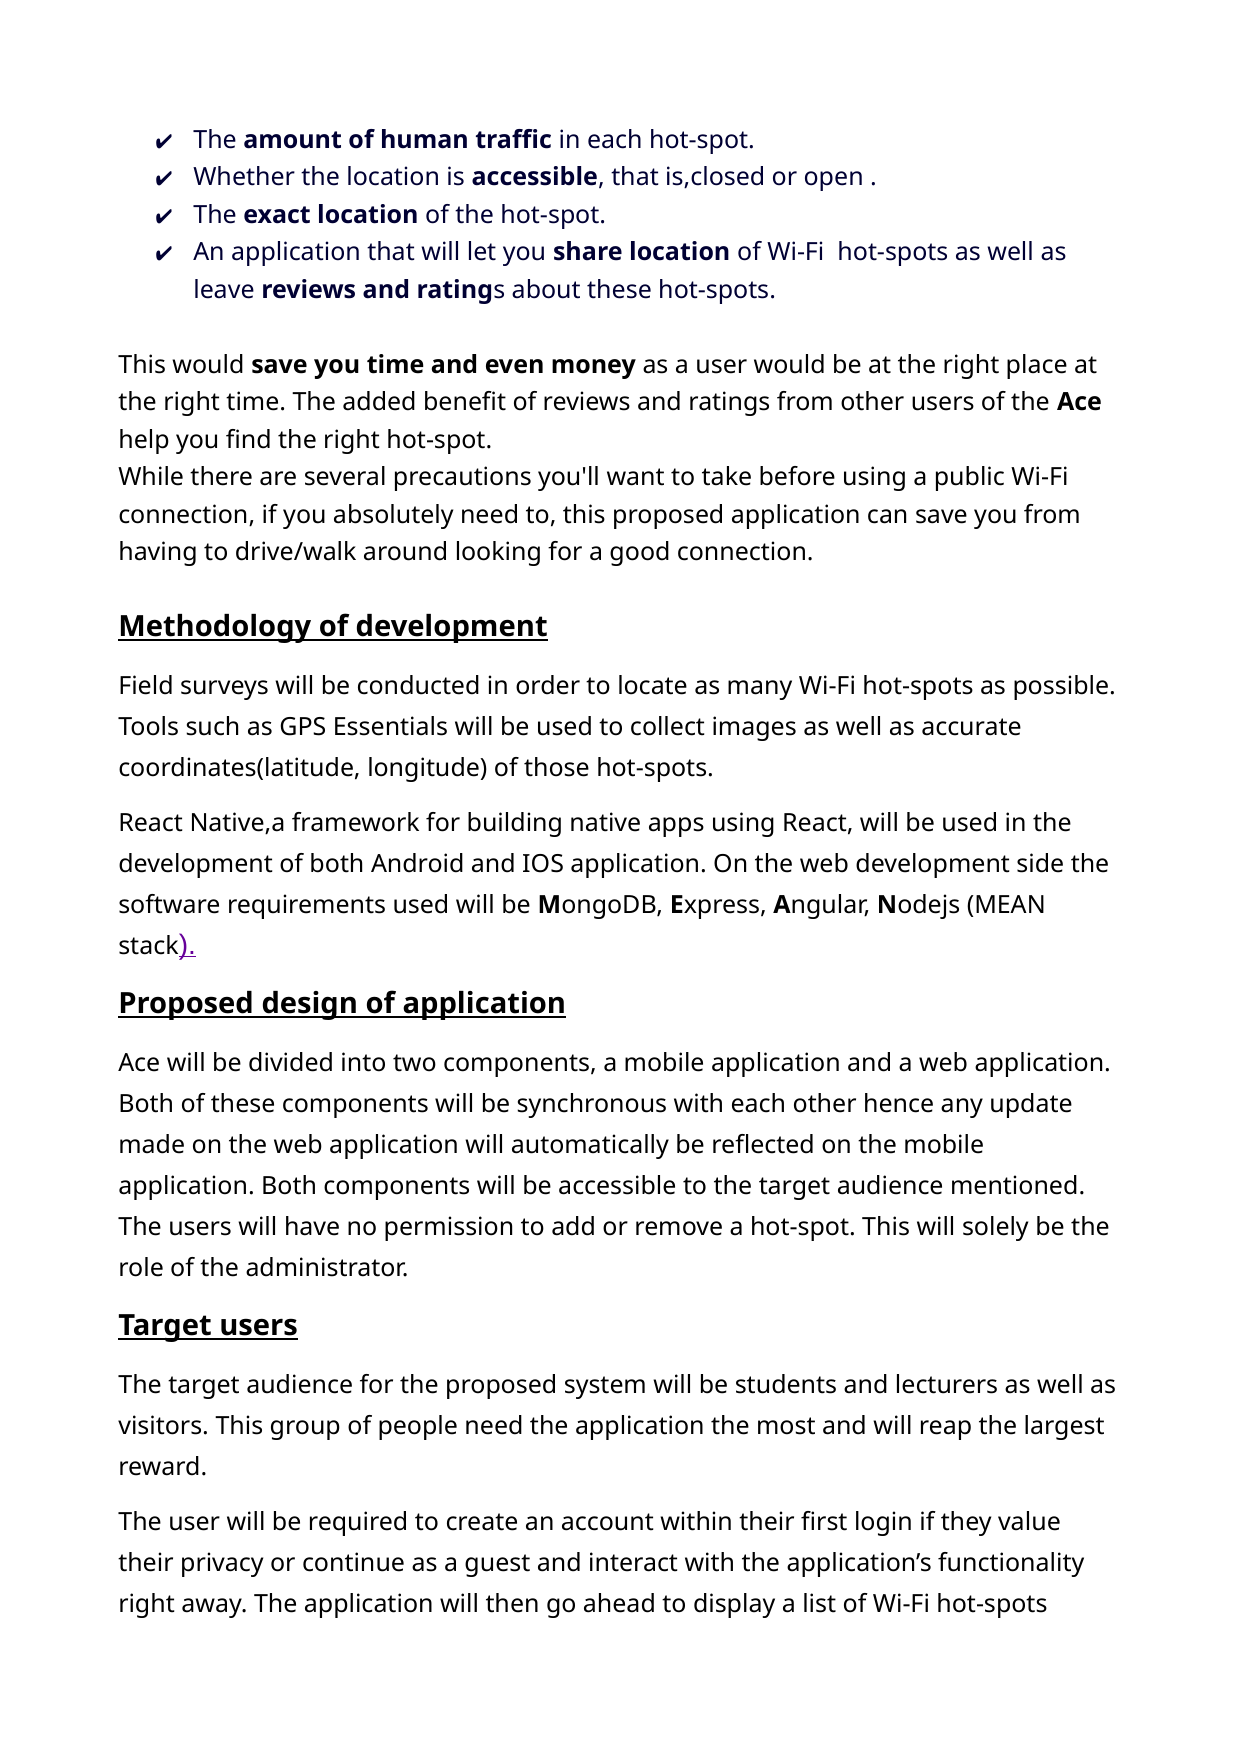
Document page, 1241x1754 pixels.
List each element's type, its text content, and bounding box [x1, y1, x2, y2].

list An application that will let you share location of Wi-Fi hot-spots as well as leave reviews and ratings about these hot-spots. [156, 231, 1122, 306]
text While there are several precautions you'll want to take before using a public Wi-Fi connection, if you absolutely need to, this proposed application can save you from having to drive/walk around looking for a good connection. [118, 456, 1122, 568]
list The exact location of the hot-spot. [156, 193, 1122, 231]
text React Native,a framework for building native apps using React, will be used in the development of both Android and IOS application. On the web development side the software requirements used will be MongoDB, Express, Angular, Nodejs (MEAN stack). [118, 805, 1122, 961]
text Target users [118, 1304, 1122, 1344]
text Methodology of development [118, 606, 1122, 645]
list The amount of human traffic in each hot-spot. [156, 118, 1122, 156]
list Whether the location is accessible, that is,closed or open . [156, 156, 1122, 193]
text The user will be required to create an account within their first login if they value their privacy or continue as a guest and interact with the application’s functionality right away. The application will then go ahead to display a list of Wi-Fi hot-spots [118, 1504, 1122, 1619]
text The target audience for the proposed system will be students and lecturers as well as visitors. This group of people need the application the most and will reap the largest reward. [118, 1367, 1122, 1482]
text This would save you time and even money as a user would be at the right place at the right time. The added benefit of reviews and ratings from other users of the Ace help you find the right hot-spot. [118, 343, 1122, 456]
text Field surveys will be conducted in order to locate as many Wi-Fi hot-spots as possible. Tools such as GPS Essentials will be used to collect images as well as accurate coordinates(latitude, longitude) of those hot-spots. [118, 668, 1122, 783]
text Ace will be divided into two components, a mobile application and a web application. Both of these components will be synchronous with each other hence any update made on the web application will automatically be reflected on the mobile application. Both components will be accessible to the target audience mentioned. The users will have no permission to add or remove a hot-spot. This will solely be the role of the administrator. [118, 1045, 1122, 1283]
text Proposed design of application [118, 983, 1122, 1022]
